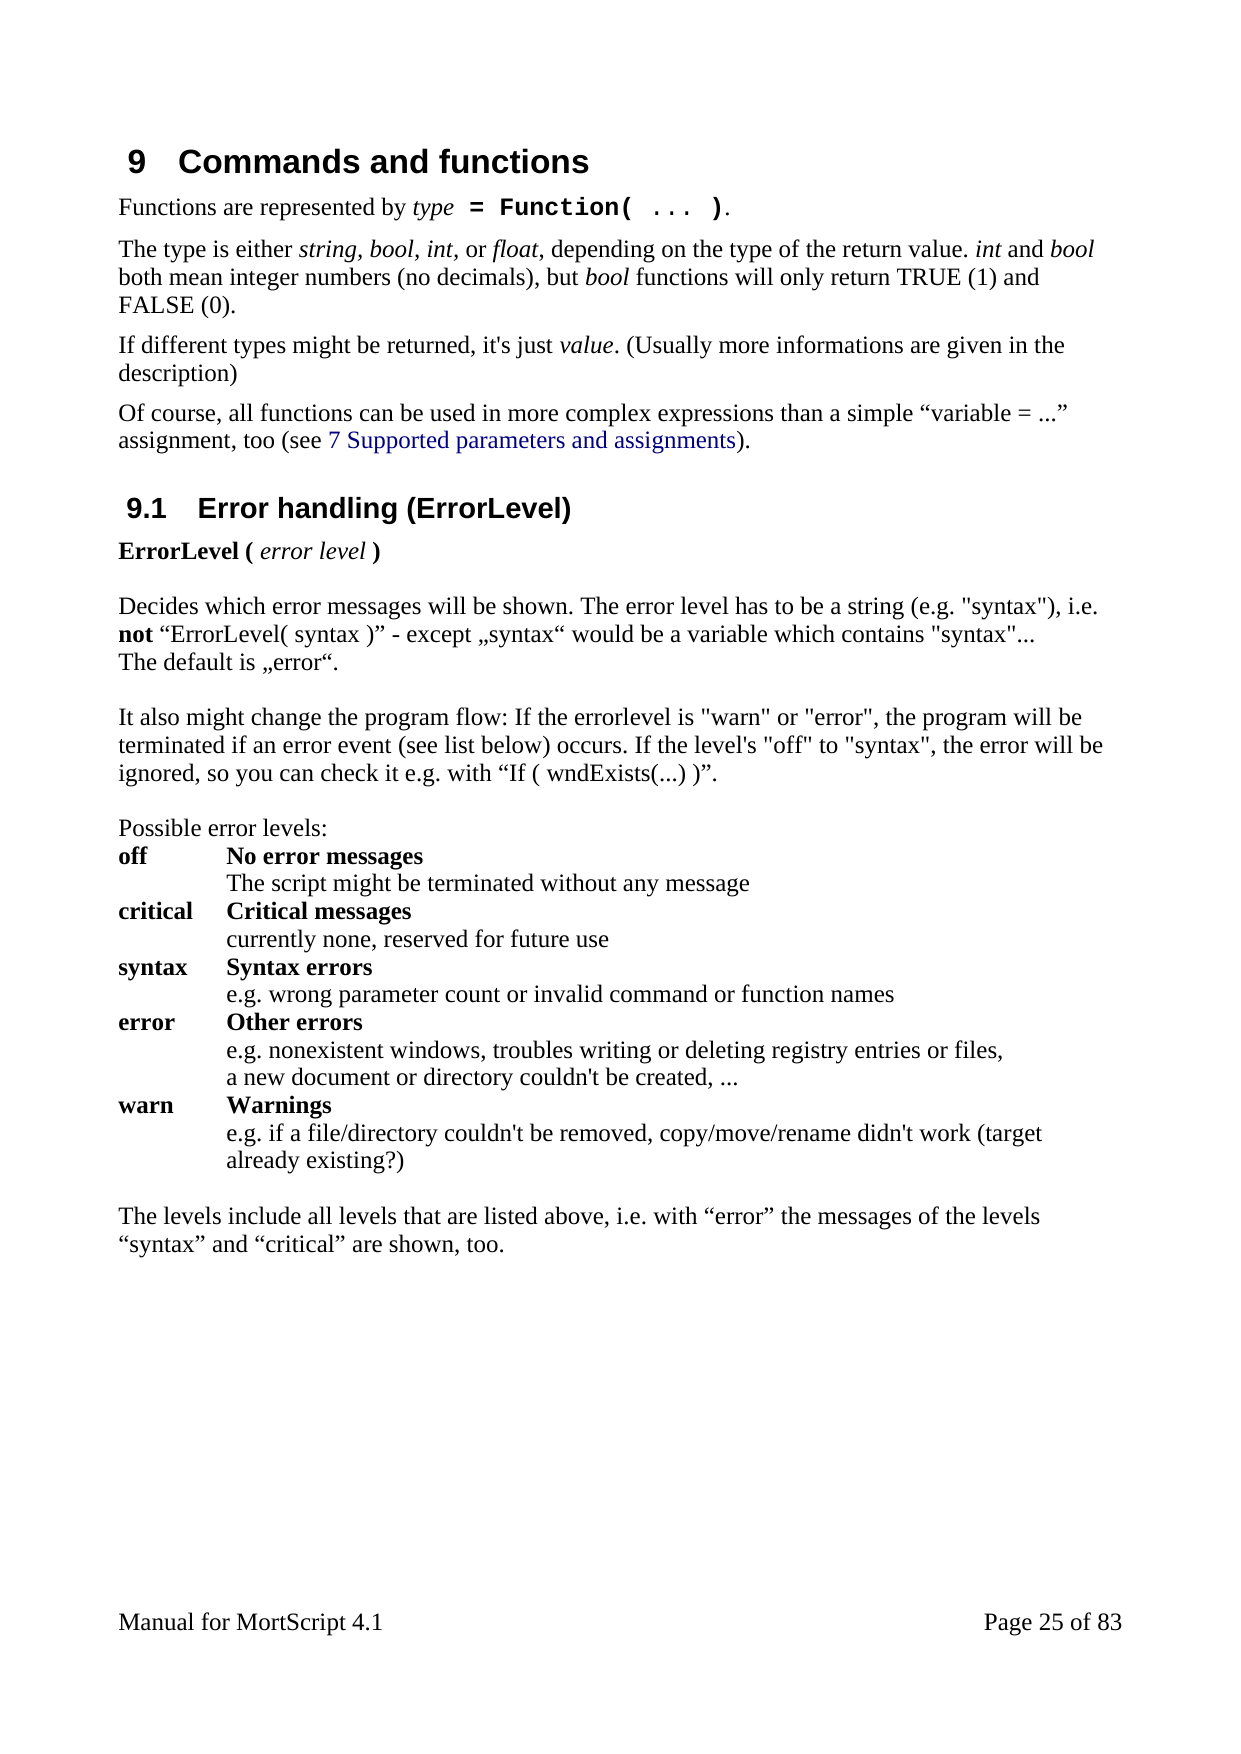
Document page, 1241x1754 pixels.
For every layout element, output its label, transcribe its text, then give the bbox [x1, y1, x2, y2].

text Possible error levels: [118, 814, 1122, 842]
text e.g. wrong parameter count or invalid command or function names [118, 980, 1122, 1008]
text If different types might be returned, it's just value. (Usually more informations are given in the description) [118, 331, 1122, 386]
text e.g. nonexistent windows, troubles writing or deleting registry entries or files, [118, 1036, 1122, 1063]
text already existing?) [118, 1147, 1122, 1174]
text warn Warnings [118, 1091, 1122, 1119]
text a new document or directory couldn't be created, ... [118, 1063, 1122, 1091]
text syntax Syntax errors [118, 953, 1122, 980]
text The default is „error“. [118, 648, 1122, 676]
text Decides which error messages will be shown. The error level has to be a string (e.g. "syntax"), i.e. not “ErrorLevel( syntax )” - except „syntax“ would be a variable which contains "syntax"... [118, 592, 1122, 648]
text e.g. if a file/directory couldn't be removed, copy/move/rename didn't work (target [118, 1119, 1122, 1147]
text The levels include all levels that are listed above, i.e. with “error” the messages of the levels “syntax” and “critical” are shown, too. [118, 1202, 1122, 1257]
text error Other errors [118, 1008, 1122, 1036]
text critical Critical messages [118, 897, 1122, 925]
text off No error messages [118, 842, 1122, 869]
text It also might change the program flow: If the errorlevel is "warn" or "error", the program will be terminated if an error event (see list below) occurs. If the level's "off" to "syntax", the error will be ignored, so you can check it e.g. with “If ( wndExists(...) )”. [118, 703, 1122, 786]
text currently none, reserved for future use [118, 925, 1122, 953]
text ErrorLevel ( error level ) [118, 537, 1122, 565]
text Functions are represented by type = Function( ... ). [118, 193, 1122, 223]
text Of course, all functions can be used in more complex expressions than a simple “variable = ...” assignment, too (see 7 Supported parameters and assignments). [118, 399, 1122, 454]
subtitle Commands and functions [118, 143, 1122, 181]
text The type is either string, bool, int, or float, depending on the type of the return value. int and bool both mean integer numbers (no decimals), but bool functions will only return TRUE (1) and FALSE (0). [118, 235, 1122, 318]
subtitle Error handling (ErrorLevel) [118, 492, 1122, 524]
text The script might be terminated without any message [118, 869, 1122, 897]
